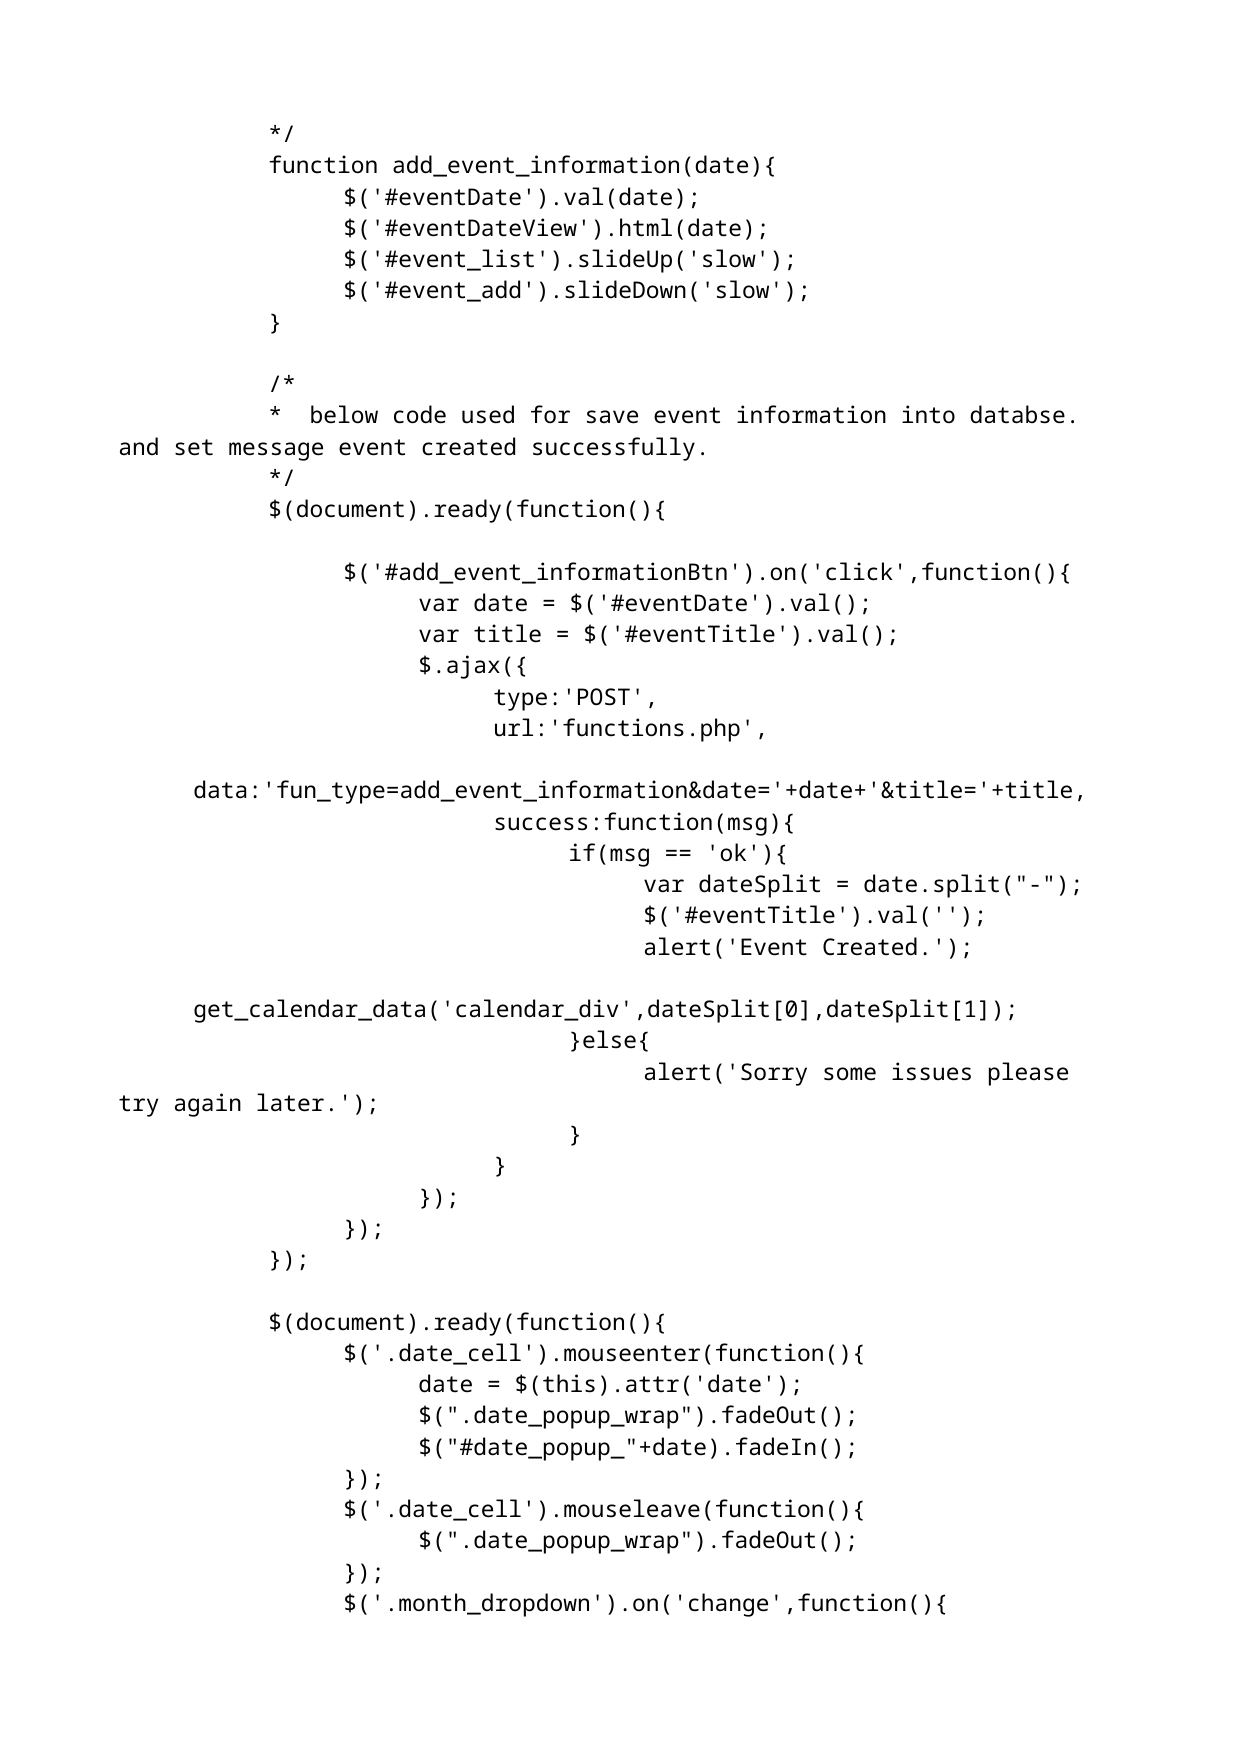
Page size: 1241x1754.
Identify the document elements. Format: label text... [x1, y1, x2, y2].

text } [118, 306, 1122, 337]
text data:'fun_type=add_event_information&date='+date+'&title='+title, [118, 743, 1122, 806]
text */ [118, 462, 1122, 493]
text $('.date_cell').mouseenter(function(){ [118, 1337, 1122, 1368]
text }); [118, 1212, 1122, 1243]
text var date = $('#eventDate').val(); [118, 587, 1122, 618]
text function add_event_information(date){ [118, 149, 1122, 181]
text }else{ [118, 1024, 1122, 1056]
text alert('Sorry some issues please try again later.'); [118, 1056, 1122, 1118]
text type:'POST', [118, 681, 1122, 712]
text var dateSplit = date.split("-"); [118, 868, 1122, 899]
text date = $(this).attr('date'); [118, 1368, 1122, 1399]
text $('#event_list').slideUp('slow'); [118, 243, 1122, 274]
text */ [118, 118, 1122, 149]
text }); [118, 1243, 1122, 1274]
text $('#eventTitle').val(''); [118, 899, 1122, 931]
text $.ajax({ [118, 649, 1122, 681]
text get_calendar_data('calendar_div',dateSplit[0],dateSplit[1]); [118, 962, 1122, 1024]
text $('.date_cell').mouseleave(function(){ [118, 1493, 1122, 1524]
text $("#date_popup_"+date).fadeIn(); [118, 1431, 1122, 1462]
text $('#add_event_informationBtn').on('click',function(){ [118, 556, 1122, 587]
text $(document).ready(function(){ [118, 1306, 1122, 1337]
text $(document).ready(function(){ [118, 493, 1122, 524]
text } [118, 1118, 1122, 1149]
text $('.month_dropdown').on('change',function(){ [118, 1587, 1122, 1618]
text success:function(msg){ [118, 806, 1122, 837]
text $('#eventDateView').html(date); [118, 212, 1122, 243]
text $(".date_popup_wrap").fadeOut(); [118, 1399, 1122, 1431]
text }); [118, 1462, 1122, 1493]
text $('#event_add').slideDown('slow'); [118, 274, 1122, 306]
text * below code used for save event information into databse. and set message event created successfully. [118, 399, 1122, 462]
text }); [118, 1181, 1122, 1212]
text url:'functions.php', [118, 712, 1122, 743]
text var title = $('#eventTitle').val(); [118, 618, 1122, 649]
text /* [118, 368, 1122, 399]
text } [118, 1149, 1122, 1181]
text }); [118, 1556, 1122, 1587]
text alert('Event Created.'); [118, 931, 1122, 962]
text if(msg == 'ok'){ [118, 837, 1122, 868]
text $('#eventDate').val(date); [118, 181, 1122, 212]
text $(".date_popup_wrap").fadeOut(); [118, 1524, 1122, 1556]
